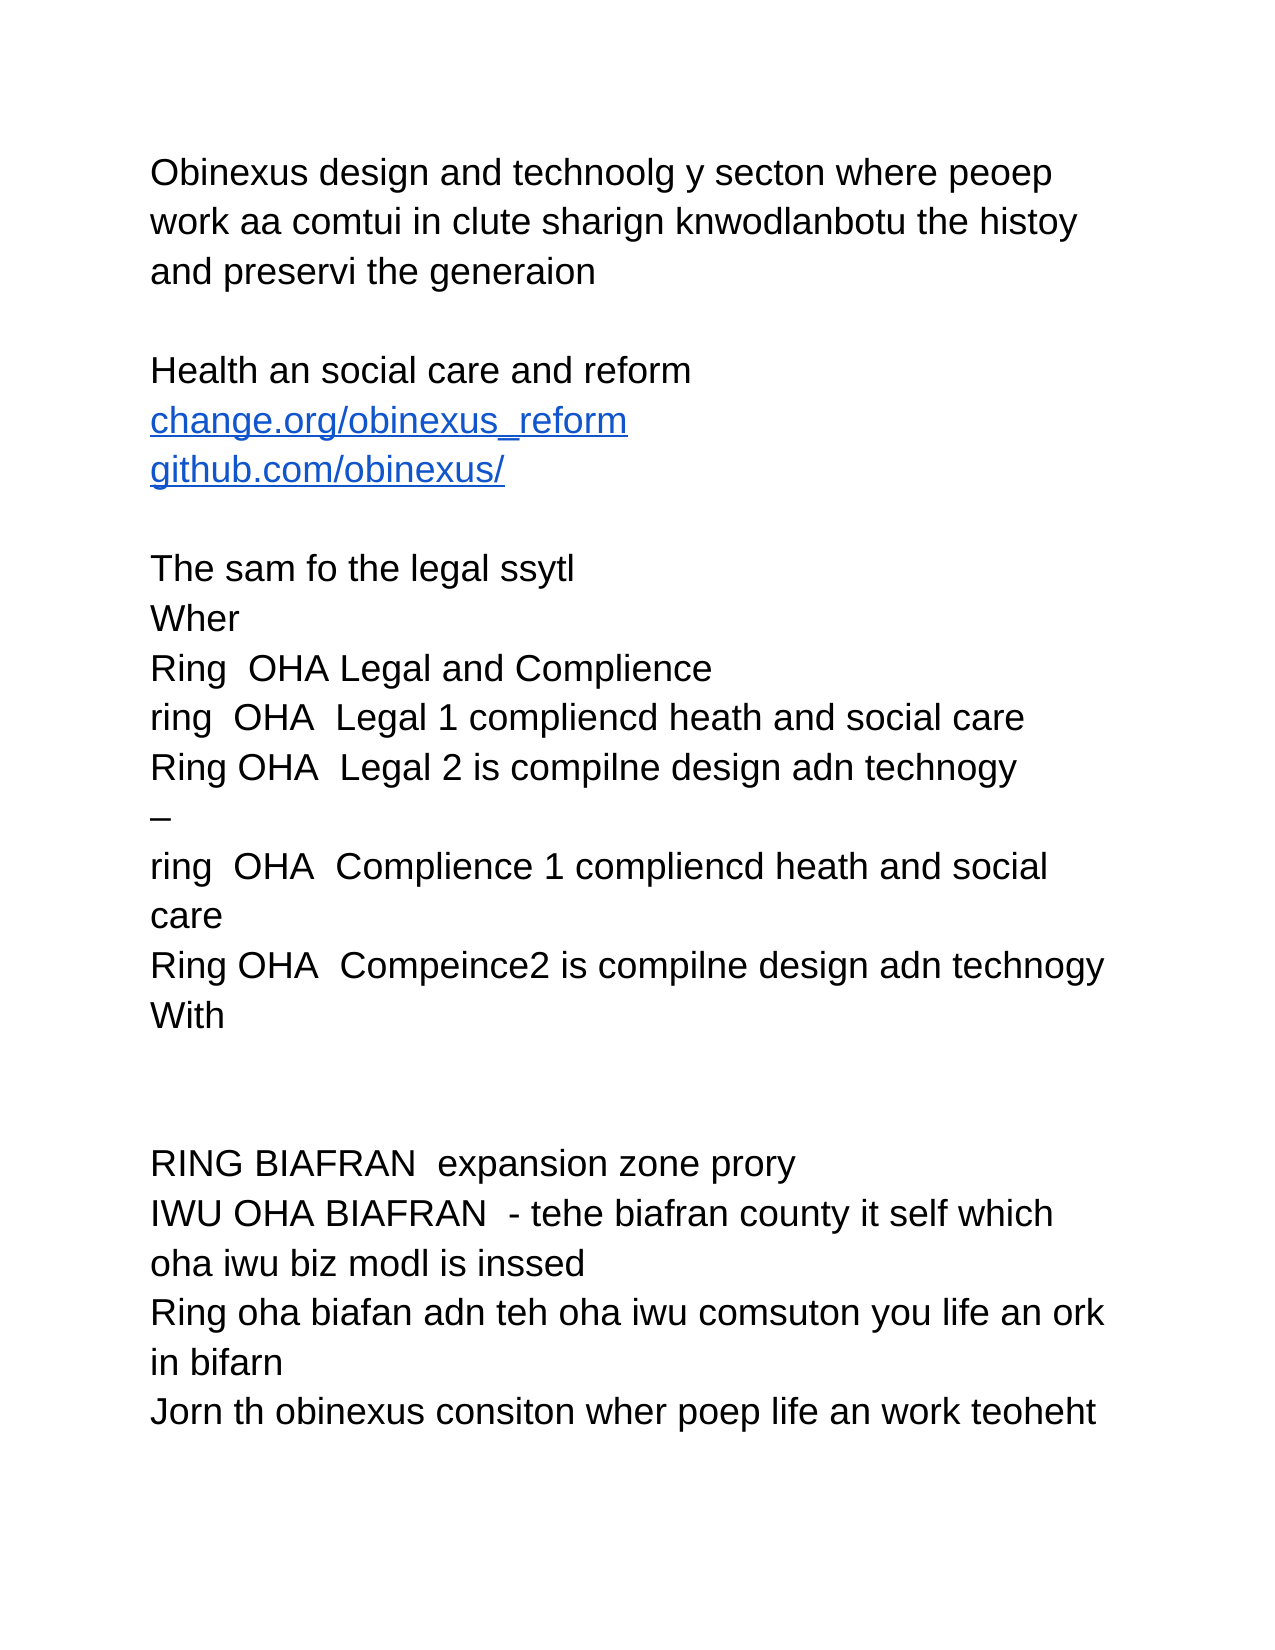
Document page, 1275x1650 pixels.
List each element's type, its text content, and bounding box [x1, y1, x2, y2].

text Ring OHA Compeince2 is compilne design adn technogy With RING BIAFRAN expansion zone prory IWU OHA BIAFRAN - tehe biafran county it self which oha iwu biz modl is inssed Ring oha biafan adn teh oha iwu comsuton you life an ork in bifarn Jorn th obinexus consiton wher poep life an work teoheht [150, 943, 1125, 1482]
text Obinexus design and technoolg y secton where peoep work aa comtui in clute sharign knwodlanbotu the histoy and preservi the generaion Health an social care and reform change.org/obinexus_reform github.com/obinexus/ The sam fo the legal ssytl Wher Ring OHA Legal and Complience ring OHA Legal 1 compliencd heath and social care Ring OHA Legal 2 is compilne design adn technogy – ring OHA Complience 1 compliencd heath and social care [150, 150, 1125, 937]
